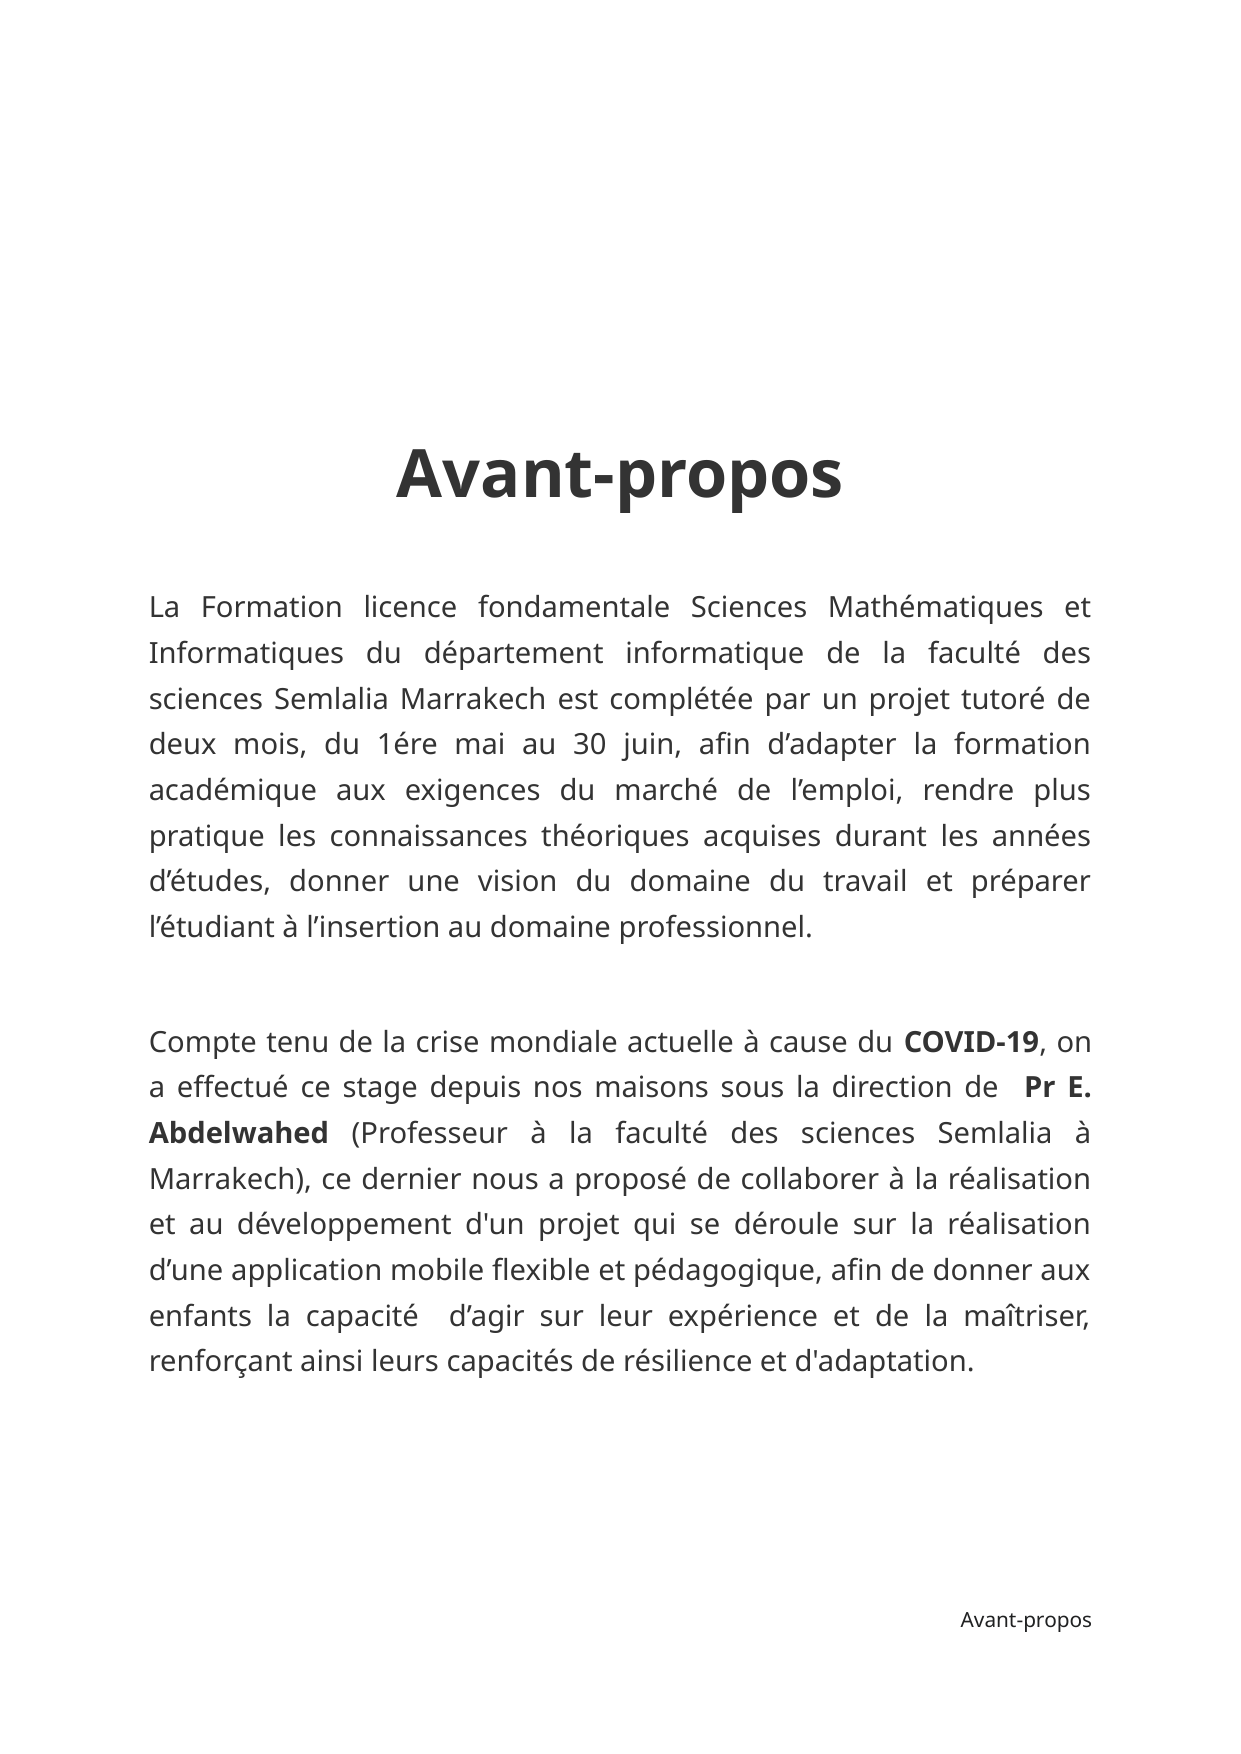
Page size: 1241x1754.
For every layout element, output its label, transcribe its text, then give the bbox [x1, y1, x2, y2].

text Compte tenu de la crise mondiale actuelle à cause du COVID-19, on a effectué ce stage depuis nos maisons sous la direction de Pr E. Abdelwahed (Professeur à la faculté des sciences Semlalia à Marrakech), ce dernier nous a proposé de collaborer à la réalisation et au développement d'un projet qui se déroule sur la réalisation d’une application mobile flexible et pédagogique, afin de donner aux enfants la capacité d’agir sur leur expérience et de la maîtriser, renforçant ainsi leurs capacités de résilience et d'adaptation. [148, 1021, 1092, 1380]
text La Formation licence fondamentale Sciences Mathématiques et Informatiques du département informatique de la faculté des sciences Semlalia Marrakech est complétée par un projet tutoré de deux mois, du 1ére mai au 30 juin, afin d’adapter la formation académique aux exigences du marché de l’emploi, rendre plus pratique les connaissances théoriques acquises durant les années d’études, donner une vision du domaine du travail et préparer l’étudiant à l’insertion au domaine professionnel. [148, 587, 1092, 946]
text Avant-propos [148, 426, 1092, 517]
